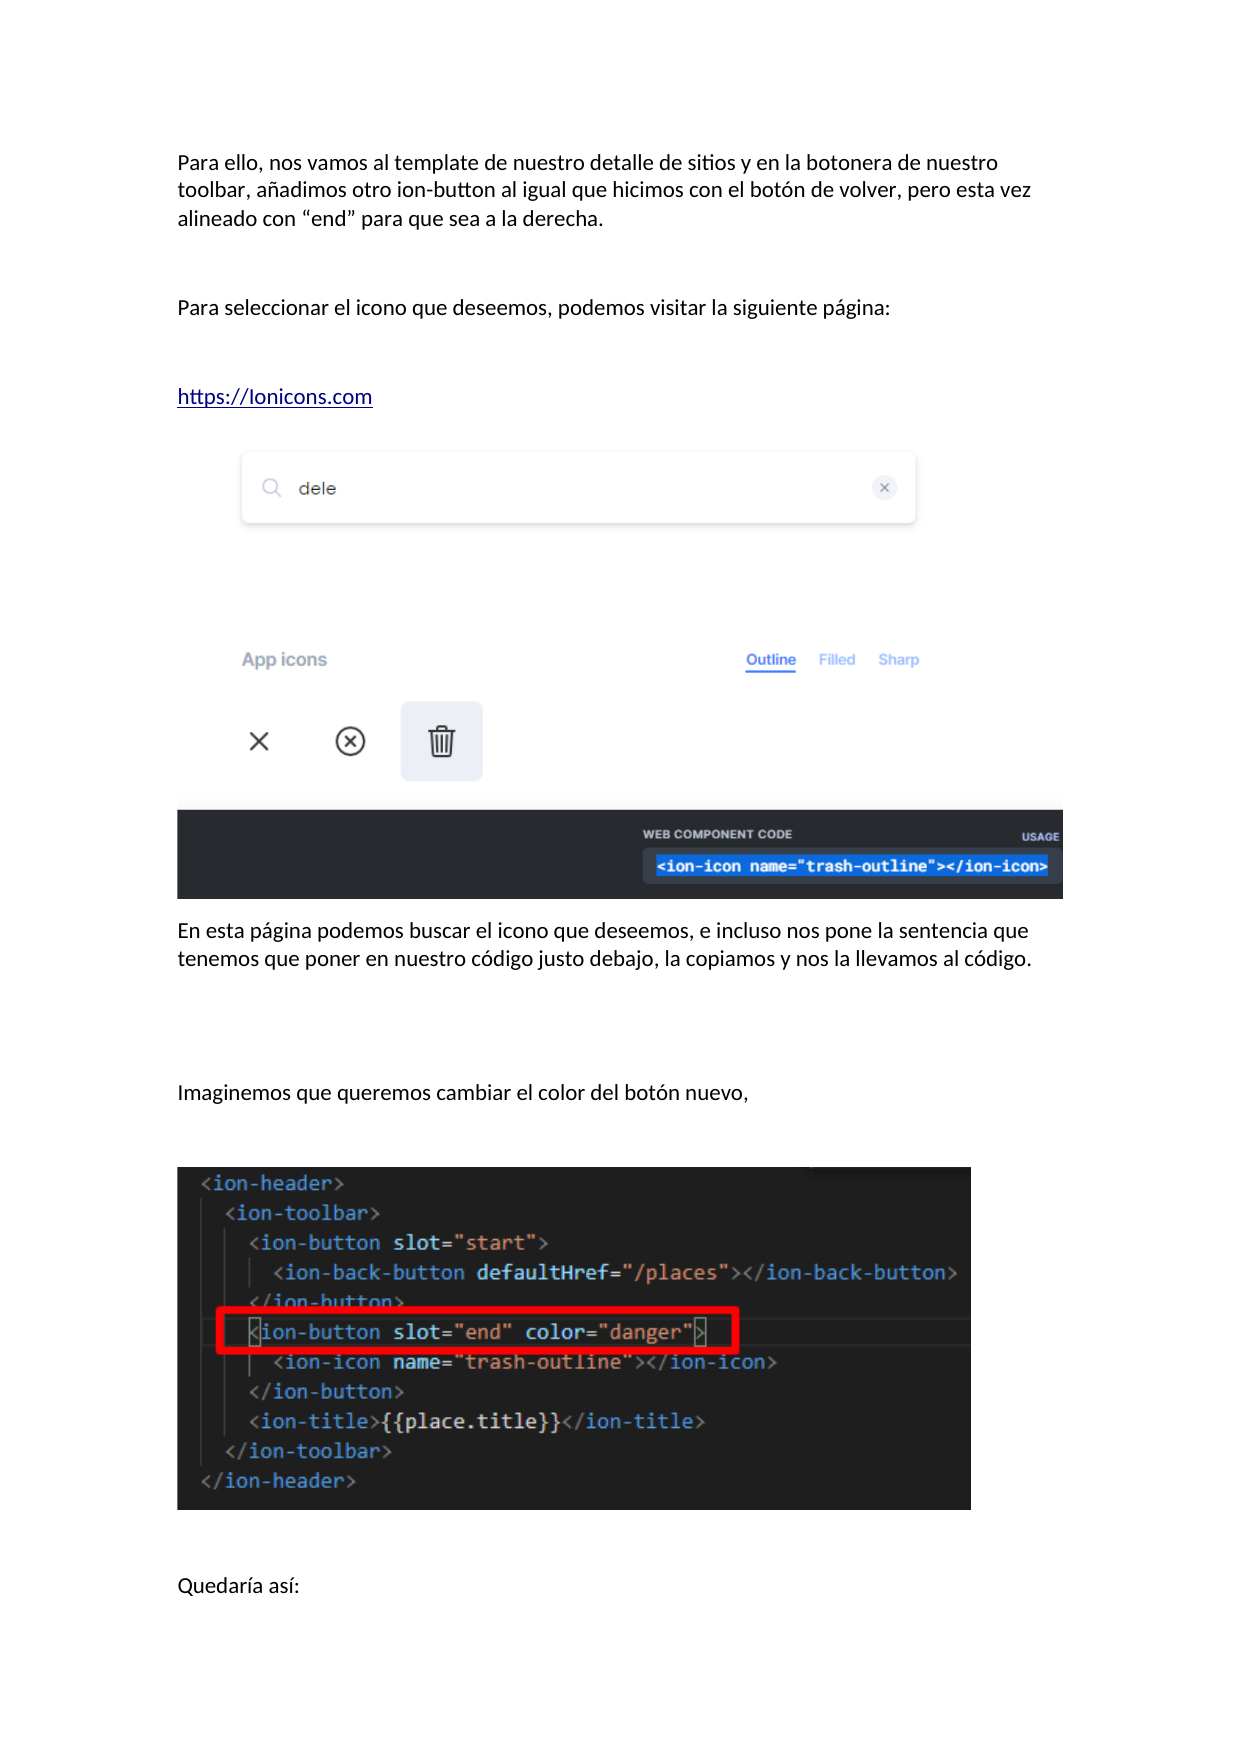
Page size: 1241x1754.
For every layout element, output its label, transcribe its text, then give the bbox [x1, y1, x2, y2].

text Para seleccionar el icono que deseemos, podemos visitar la siguiente página: [177, 293, 1063, 321]
text Imaginemos que queremos cambiar el color del botón nuevo, [177, 1078, 1063, 1106]
text En esta página podemos buscar el icono que deseemos, e incluso nos pone la sentencia que tenemos que poner en nuestro código justo debajo, la copiamos y nos la llevamos al código. [177, 916, 1063, 972]
text Quedaría así: [177, 1571, 1063, 1599]
text Para ello, nos vamos al template de nuestro detalle de sitios y en la botonera de nuestro toolbar, añadimos otro ion-button al igual que hicimos con el botón de volver, pero esta vez alineado con “end” para que sea a la derecha. [177, 148, 1063, 232]
text https://Ionicons.com [177, 382, 1063, 410]
